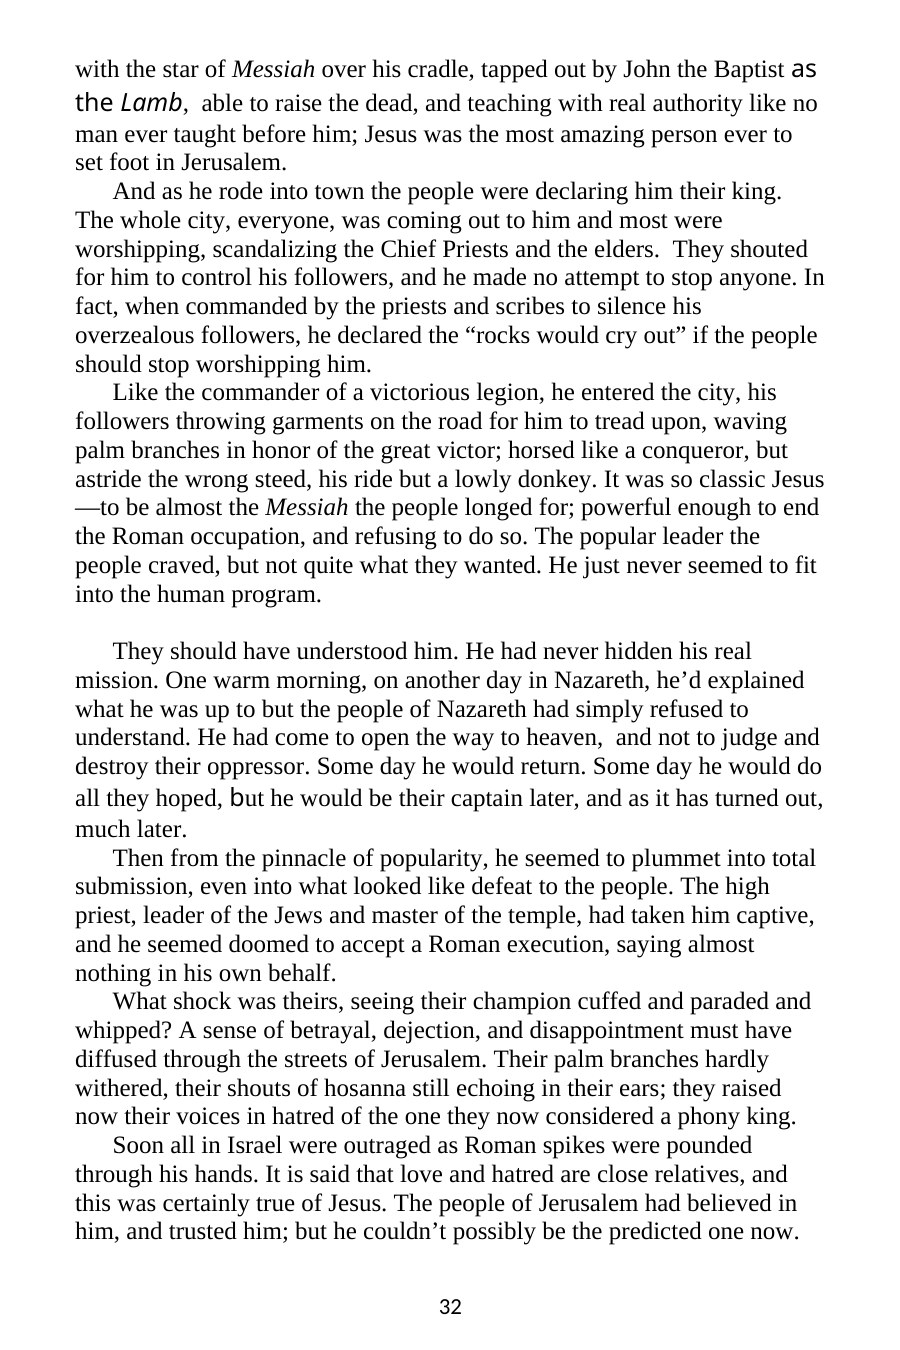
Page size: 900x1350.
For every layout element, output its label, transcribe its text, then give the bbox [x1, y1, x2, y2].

text And as he rode into town the people were declaring him their king. The whole city, everyone, was coming out to him and most were worshipping, scandalizing the Chief Priests and the elders. They shouted for him to control his followers, and he made no attempt to stop anyone. In fact, when commanded by the priests and scribes to silence his overzealous followers, he declared the “rocks would cry out” if the people should stop worshipping him. [75, 176, 825, 377]
text Then from the pinnacle of popularity, he seemed to plummet into total submission, even into what looked like defeat to the people. The high priest, leader of the Jews and master of the temple, had taken him captive, and he seemed doomed to accept a Roman execution, saying almost nothing in his own behalf. [75, 843, 825, 986]
text with the star of Messiah over his cradle, tapped out by John the Baptist as the Lamb, able to raise the dead, and teaching with real authority like no man ever taught before him; Jesus was the most amazing person ever to set foot in Jerusalem. [75, 51, 825, 176]
text Soon all in Israel were outraged as Roman spikes were pounded through his hands. It is said that love and hatred are close relatives, and this was certainly true of Jesus. The people of Jerusalem had believed in him, and trusted him; but he couldn’t possibly be the predicted one now. [75, 1130, 825, 1245]
text Like the commander of a victorious legion, he entered the city, his followers throwing garments on the road for him to tread upon, waving palm branches in honor of the great victor; horsed like a conqueror, but astride the wrong steed, his ride but a lowly donkey. It was so classic Jesus—to be almost the Messiah the people longed for; powerful enough to end the Roman occupation, and refusing to do so. The popular leader the people craved, but not quite what they wanted. He just never seemed to fit into the human program. [75, 377, 825, 607]
text What shock was theirs, seeing their champion cuffed and paraded and whipped? A sense of betrayal, dejection, and disappointment must have diffused through the streets of Jerusalem. Their palm branches hardly withered, their shouts of hosanna still echoing in their ears; they raised now their voices in hatred of the one they now considered a phony king. [75, 986, 825, 1130]
text They should have understood him. He had never hidden his real mission. One warm morning, on another day in Nazareth, he’d explained what he was up to but the people of Nazareth had simply refused to understand. He had come to open the way to heaven, and not to judge and destroy their oppressor. Some day he would return. Some day he would do all they hoped, but he would be their captain later, and as it has turned out, much later. [75, 636, 825, 843]
